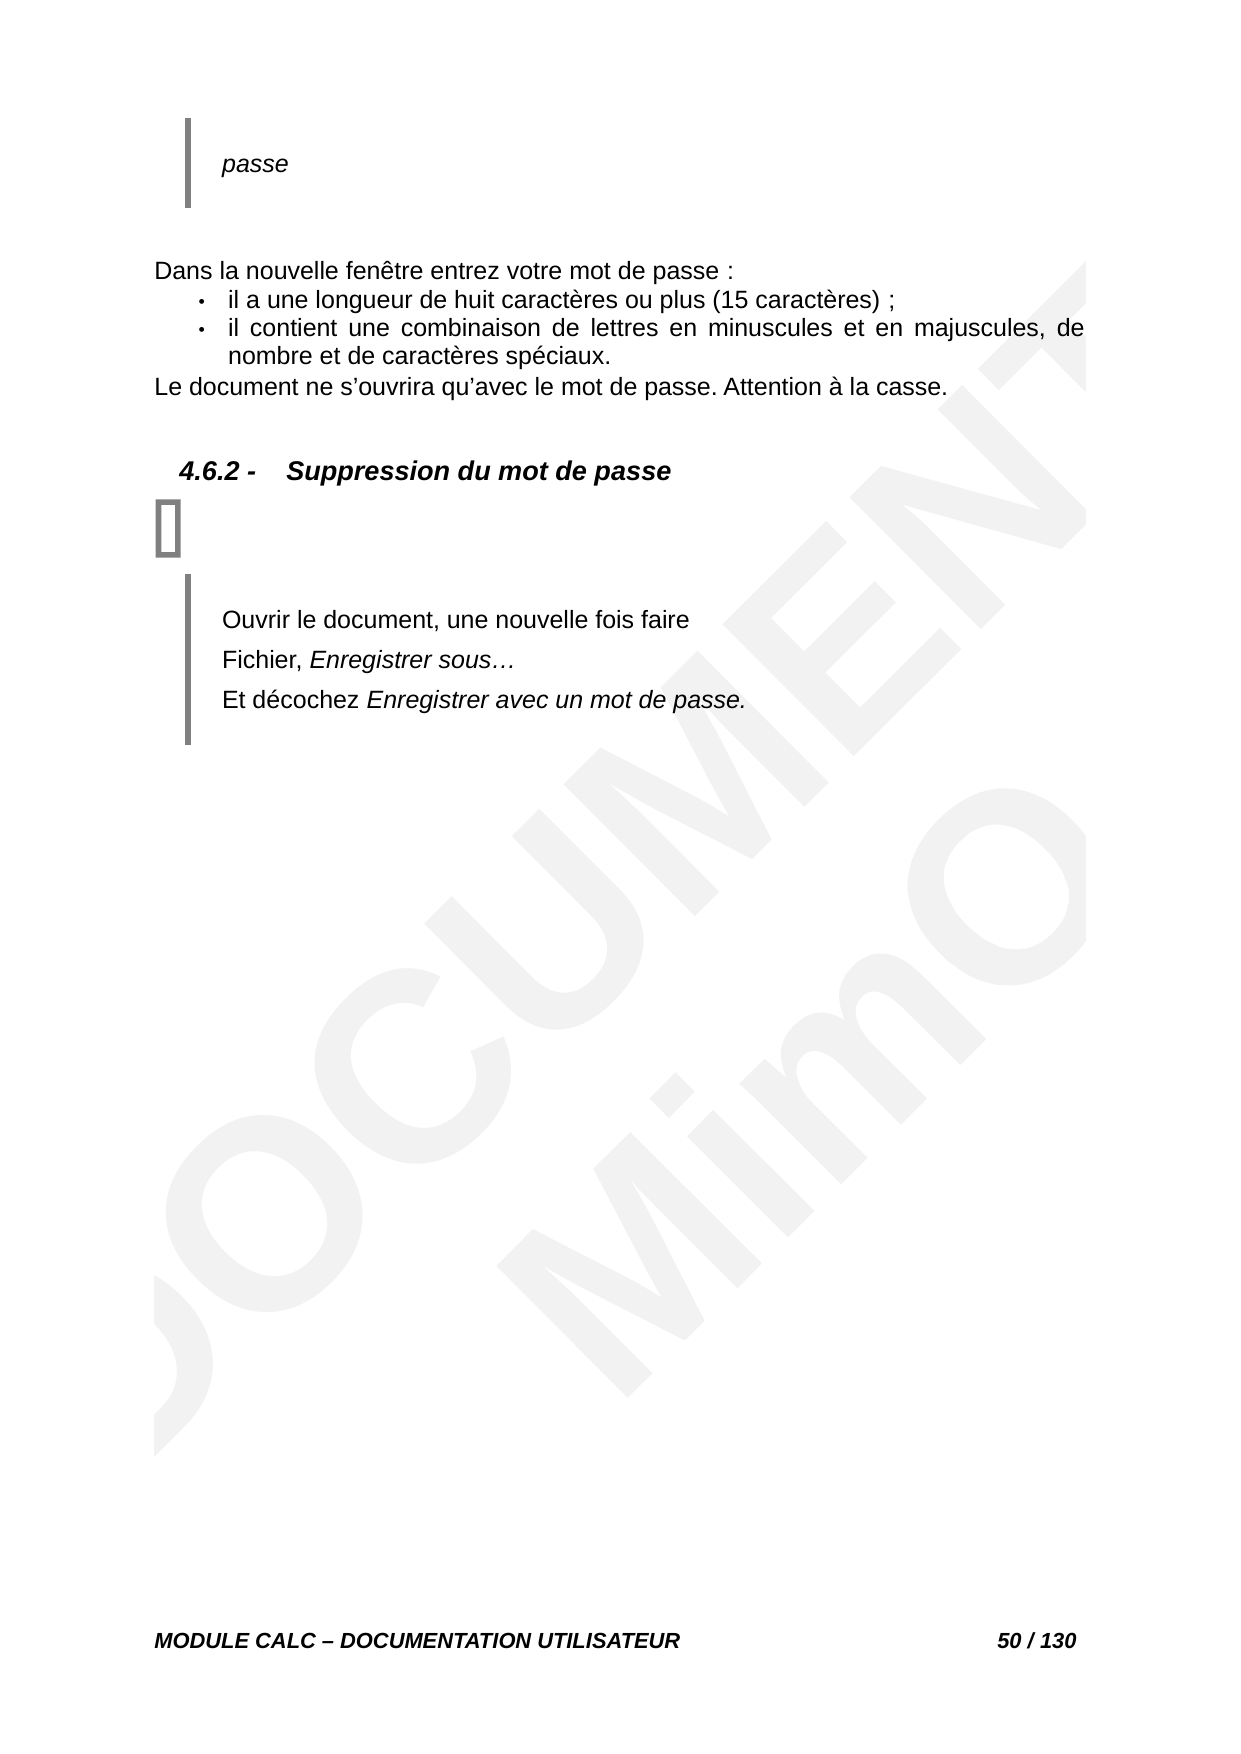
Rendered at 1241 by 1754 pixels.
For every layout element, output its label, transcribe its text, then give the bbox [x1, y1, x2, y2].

text Le document ne s’ouvrira qu’avec le mot de passe. Attention à la casse. [154, 370, 1086, 402]
text 8 [154, 498, 1086, 574]
list il a une longueur de huit caractères ou plus (15 caractères) ; [198, 286, 1086, 314]
list il contient une combinaison de lettres en minuscules et en majuscules, de nombre et de caractères spéciaux. [198, 314, 1086, 370]
text Fichier, Enregistrer sous… [191, 614, 1086, 655]
subtitle Suppression du mot de passe [179, 456, 1086, 486]
text Et décochez Enregistrer avec un mot de passe. [191, 655, 1086, 745]
text Nommez votre document et cochez la case Enregistrer avec un mot de passe [191, 118, 1086, 208]
text Dans la nouvelle fenêtre entrez votre mot de passe : [154, 253, 1086, 286]
text Ouvrir le document, une nouvelle fois faire [191, 574, 1086, 614]
